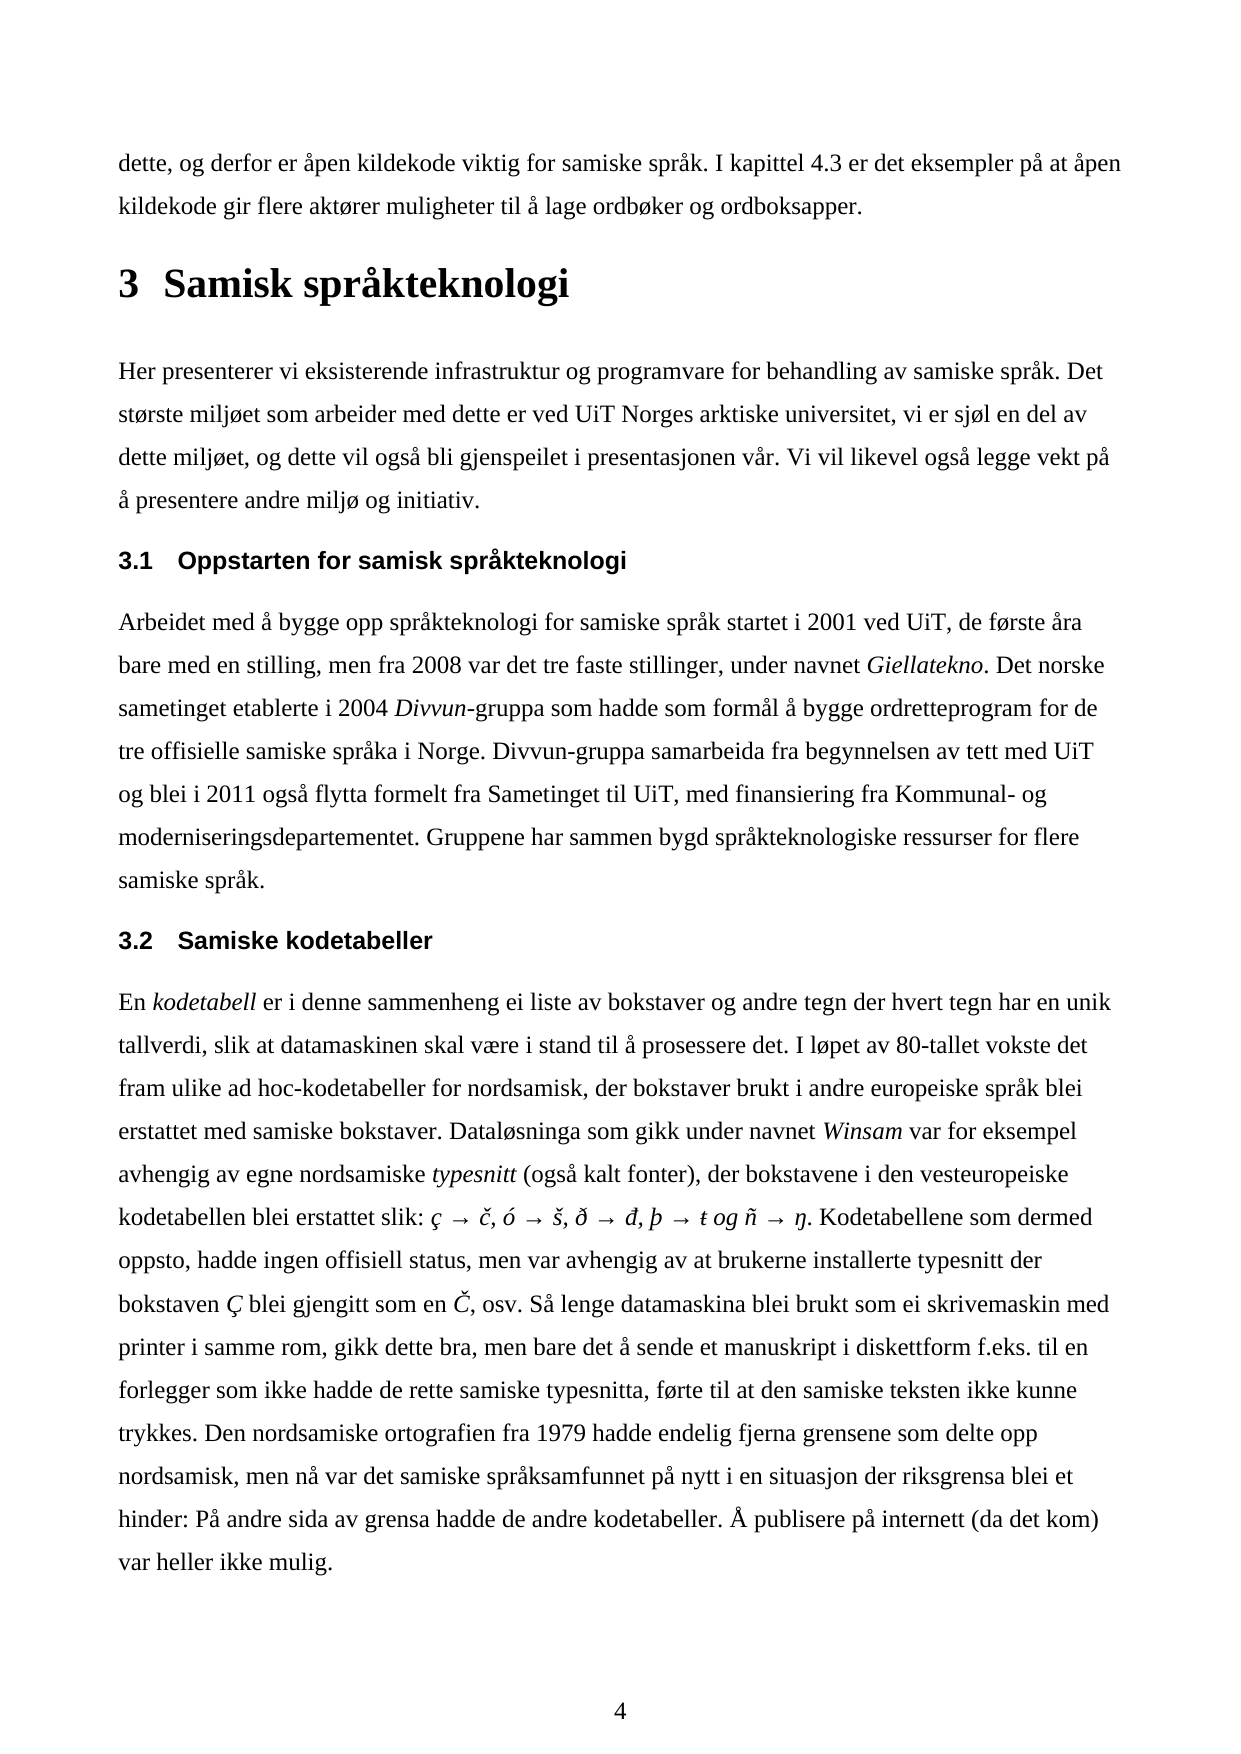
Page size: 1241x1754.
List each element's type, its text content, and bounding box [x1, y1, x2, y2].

subtitle Oppstarten for samisk språkteknologi [118, 546, 1122, 574]
subtitle Samisk språkteknologi [118, 259, 1122, 307]
text Arbeidet med å bygge opp språkteknologi for samiske språk startet i 2001 ved UiT, de første åra bare med en stilling, men fra 2008 var det tre faste stillinger, under navnet Giellatekno. Det norske sametinget etablerte i 2004 Divvun-gruppa som hadde som formål å bygge ordretteprogram for de tre offisielle samiske språka i Norge. Divvun-gruppa samarbeida fra begynnelsen av tett med UiT og blei i 2011 også flytta formelt fra Sametinget til UiT, med finansiering fra Kommunal- og moderniseringsdepartementet. Gruppene har sammen bygd språkteknologiske ressurser for flere samiske språk. [118, 607, 1122, 894]
subtitle Samiske kodetabeller [118, 926, 1122, 955]
text Her presenterer vi eksisterende infrastruktur og programvare for behandling av samiske språk. Det største miljøet som arbeider med dette er ved UiT Norges arktiske universitet, vi er sjøl en del av dette miljøet, og dette vil også bli gjenspeilet i presentasjonen vår. Vi vil likevel også legge vekt på å presentere andre miljø og initiativ. [118, 356, 1122, 514]
text En kodetabell er i denne sammenheng ei liste av bokstaver og andre tegn der hvert tegn har en unik tallverdi, slik at datamaskinen skal være i stand til å prosessere det. I løpet av 80-tallet vokste det fram ulike ad hoc-kodetabeller for nordsamisk, der bokstaver brukt i andre europeiske språk blei erstattet med samiske bokstaver. Dataløsninga som gikk under navnet Winsam var for eksempel avhengig av egne nordsamiske typesnitt (også kalt fonter), der bokstavene i den vesteuropeiske kodetabellen blei erstattet slik: ç → č, ó → š, ð → đ, þ → ŧ og ñ → ŋ. Kodetabellene som dermed oppsto, hadde ingen offisiell status, men var avhengig av at brukerne installerte typesnitt der bokstaven Ç blei gjengitt som en Č, osv. Så lenge datamaskina blei brukt som ei skrivemaskin med printer i samme rom, gikk dette bra, men bare det å sende et manuskript i diskettform f.eks. til en forlegger som ikke hadde de rette samiske typesnitta, førte til at den samiske teksten ikke kunne trykkes. Den nordsamiske ortografien fra 1979 hadde endelig fjerna grensene som delte opp nordsamisk, men nå var det samiske språksamfunnet på nytt i en situasjon der riksgrensa blei et hinder: På andre sida av grensa hadde de andre kodetabeller. Å publisere på internett (da det kom) var heller ikke mulig. [118, 987, 1122, 1576]
text dette, og derfor er åpen kildekode viktig for samiske språk. I kapittel 4.3 er det eksempler på at åpen kildekode gir flere aktører muligheter til å lage ordbøker og ordboksapper. [118, 148, 1122, 219]
